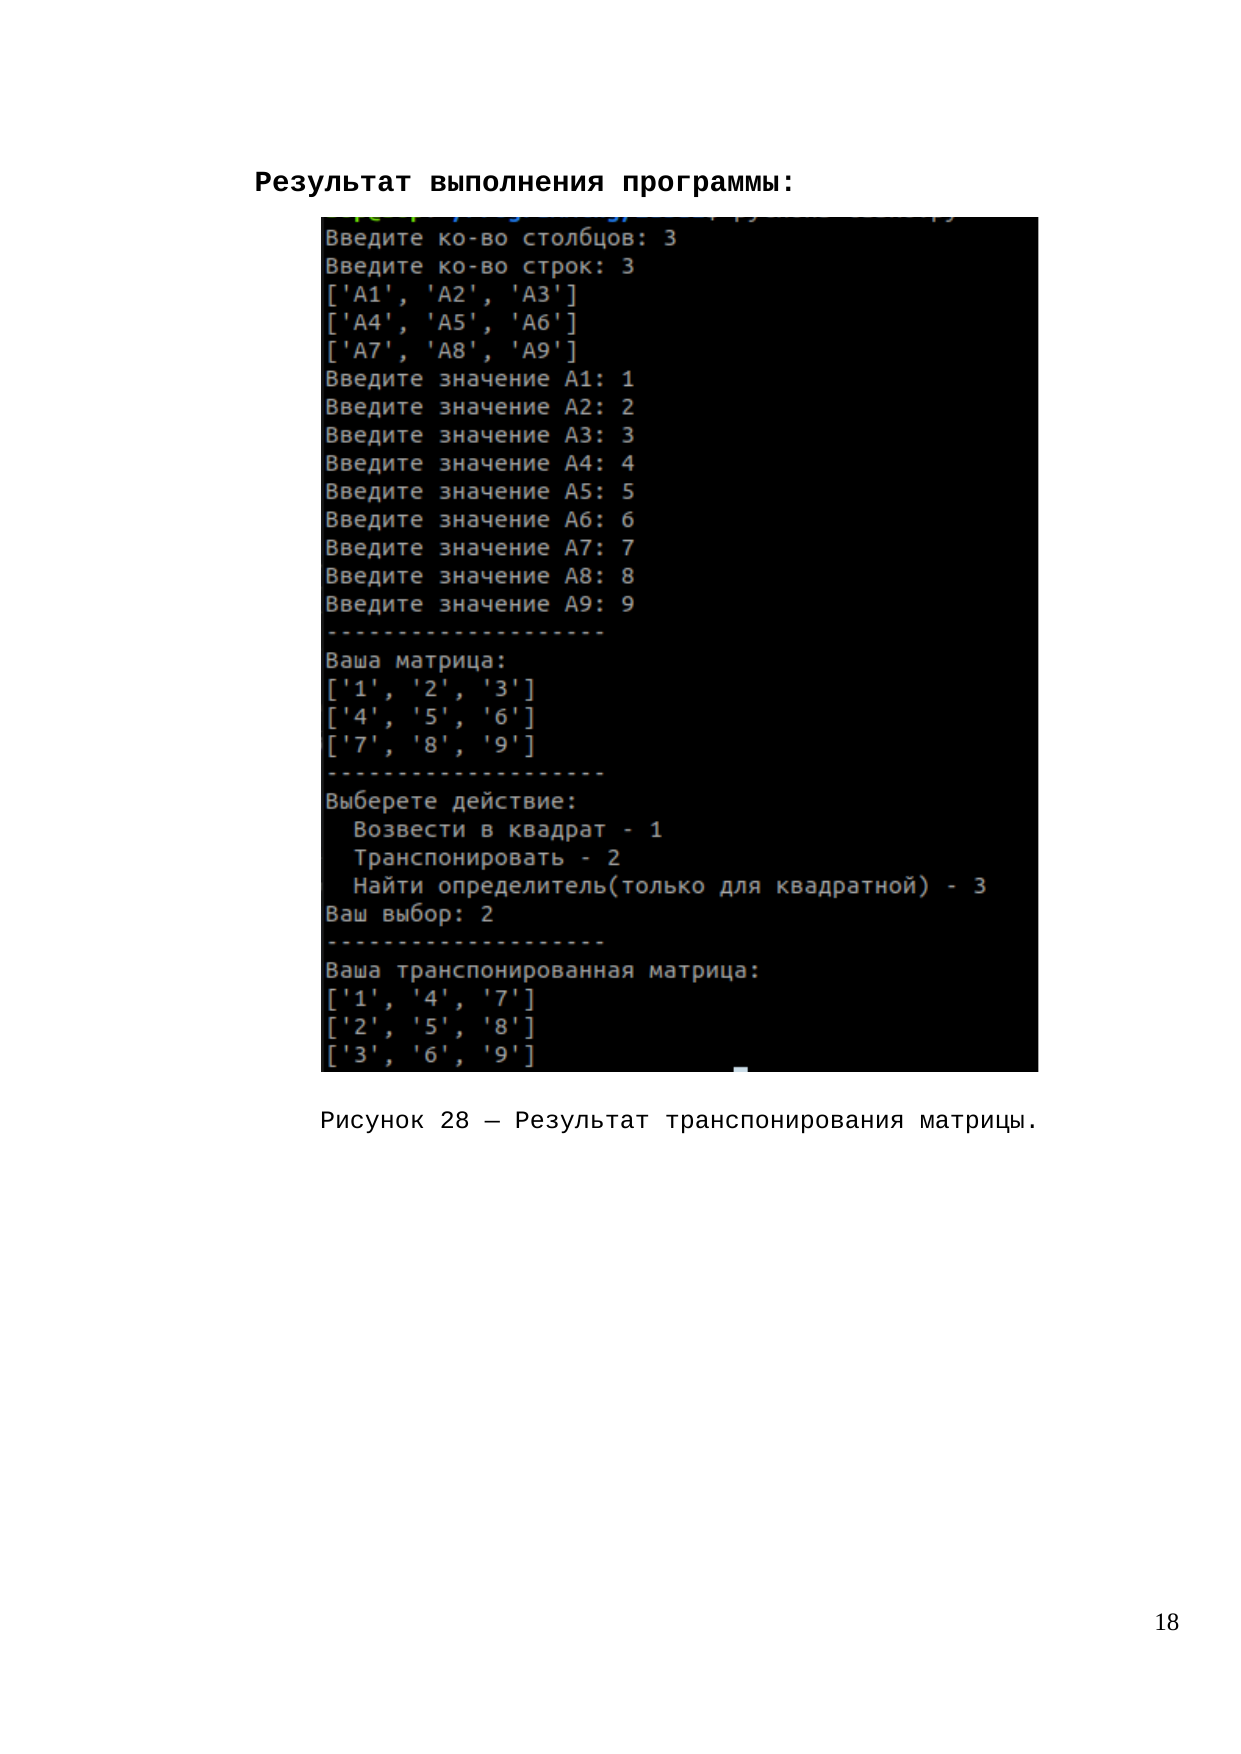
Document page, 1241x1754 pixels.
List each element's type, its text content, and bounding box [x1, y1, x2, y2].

text Результат выполнения программы: [180, 168, 1179, 201]
text Рисунок 28 — Результат транспонирования матрицы. [180, 1108, 1179, 1136]
picture [321, 217, 1039, 1072]
